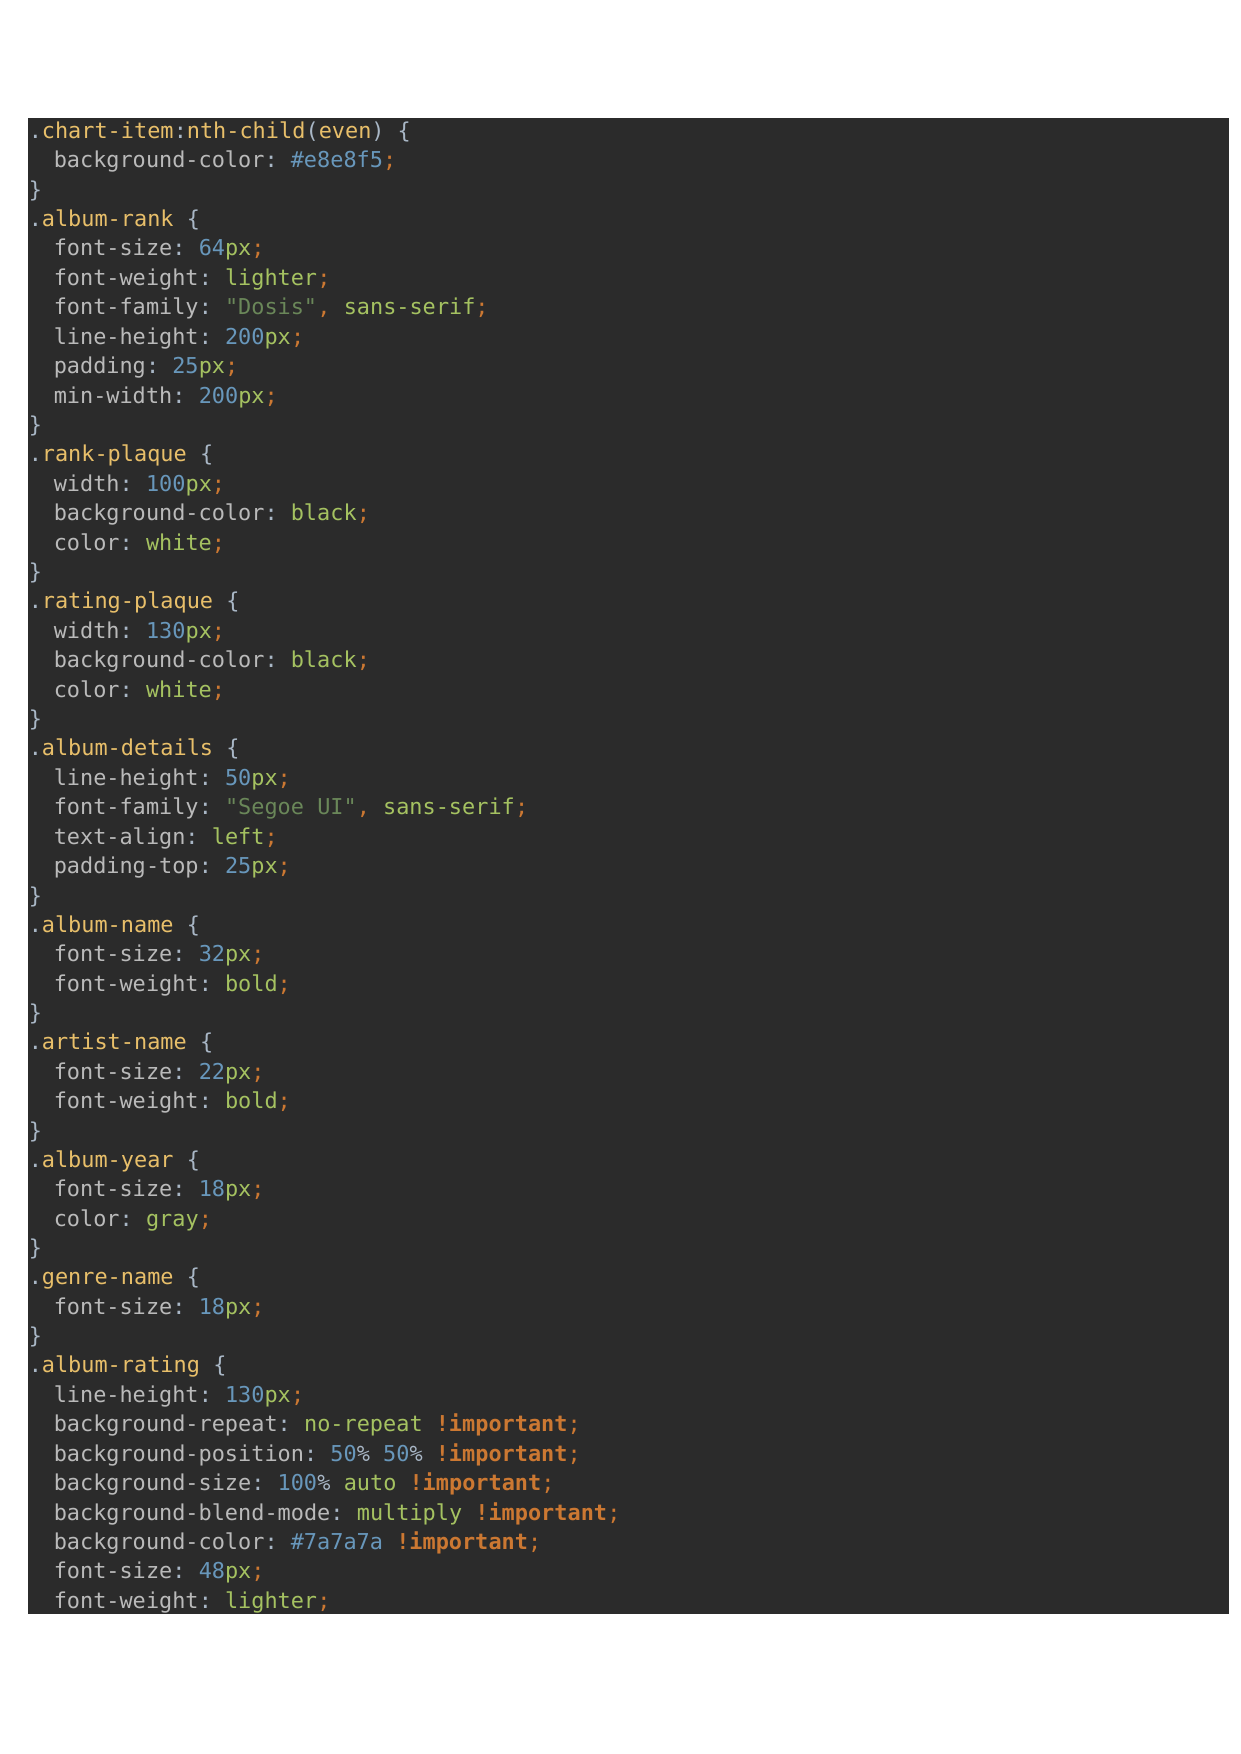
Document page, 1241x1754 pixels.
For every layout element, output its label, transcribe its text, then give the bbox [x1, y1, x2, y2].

text } [28, 1118, 1229, 1143]
text background-position: 50% 50% !important; [28, 1441, 1229, 1466]
text .chart-item:nth-child(even) { [28, 118, 1229, 144]
text } [28, 412, 1229, 438]
text .album-name { [28, 912, 1229, 937]
text text-align: left; [28, 824, 1229, 849]
text .album-rank { [28, 206, 1229, 232]
text font-size: 18px; [28, 1176, 1229, 1202]
text .artist-name { [28, 1029, 1229, 1055]
text font-weight: lighter; [28, 1588, 1229, 1614]
text } [28, 559, 1229, 585]
text background-color: black; [28, 500, 1229, 526]
text } [28, 177, 1229, 202]
text color: gray; [28, 1206, 1229, 1231]
text padding: 25px; [28, 353, 1229, 379]
text font-weight: lighter; [28, 265, 1229, 290]
text background-size: 100% auto !important; [28, 1470, 1229, 1496]
text font-family: "Segoe UI", sans-serif; [28, 794, 1229, 820]
text line-height: 50px; [28, 765, 1229, 790]
text } [28, 706, 1229, 732]
text .album-rating { [28, 1352, 1229, 1378]
text background-blend-mode: multiply !important; [28, 1500, 1229, 1525]
text font-weight: bold; [28, 971, 1229, 996]
text min-width: 200px; [28, 383, 1229, 408]
text } [28, 1323, 1229, 1349]
text width: 130px; [28, 618, 1229, 643]
text width: 100px; [28, 471, 1229, 496]
text } [28, 1000, 1229, 1026]
text font-size: 48px; [28, 1559, 1229, 1584]
text font-size: 32px; [28, 941, 1229, 967]
text background-color: #e8e8f5; [28, 147, 1229, 173]
text } [28, 883, 1229, 908]
text font-weight: bold; [28, 1088, 1229, 1114]
text .genre-name { [28, 1264, 1229, 1290]
text line-height: 130px; [28, 1382, 1229, 1407]
text .rank-plaque { [28, 442, 1229, 467]
text color: white; [28, 677, 1229, 702]
text line-height: 200px; [28, 324, 1229, 349]
text padding-top: 25px; [28, 853, 1229, 879]
text font-size: 22px; [28, 1059, 1229, 1084]
text font-size: 64px; [28, 235, 1229, 261]
text .album-year { [28, 1147, 1229, 1172]
text .rating-plaque { [28, 588, 1229, 614]
text font-family: "Dosis", sans-serif; [28, 294, 1229, 320]
text color: white; [28, 530, 1229, 555]
text .album-details { [28, 736, 1229, 761]
text background-color: black; [28, 647, 1229, 673]
text font-size: 18px; [28, 1294, 1229, 1319]
text } [28, 1235, 1229, 1261]
text background-repeat: no-repeat !important; [28, 1411, 1229, 1437]
text background-color: #7a7a7a !important; [28, 1529, 1229, 1555]
